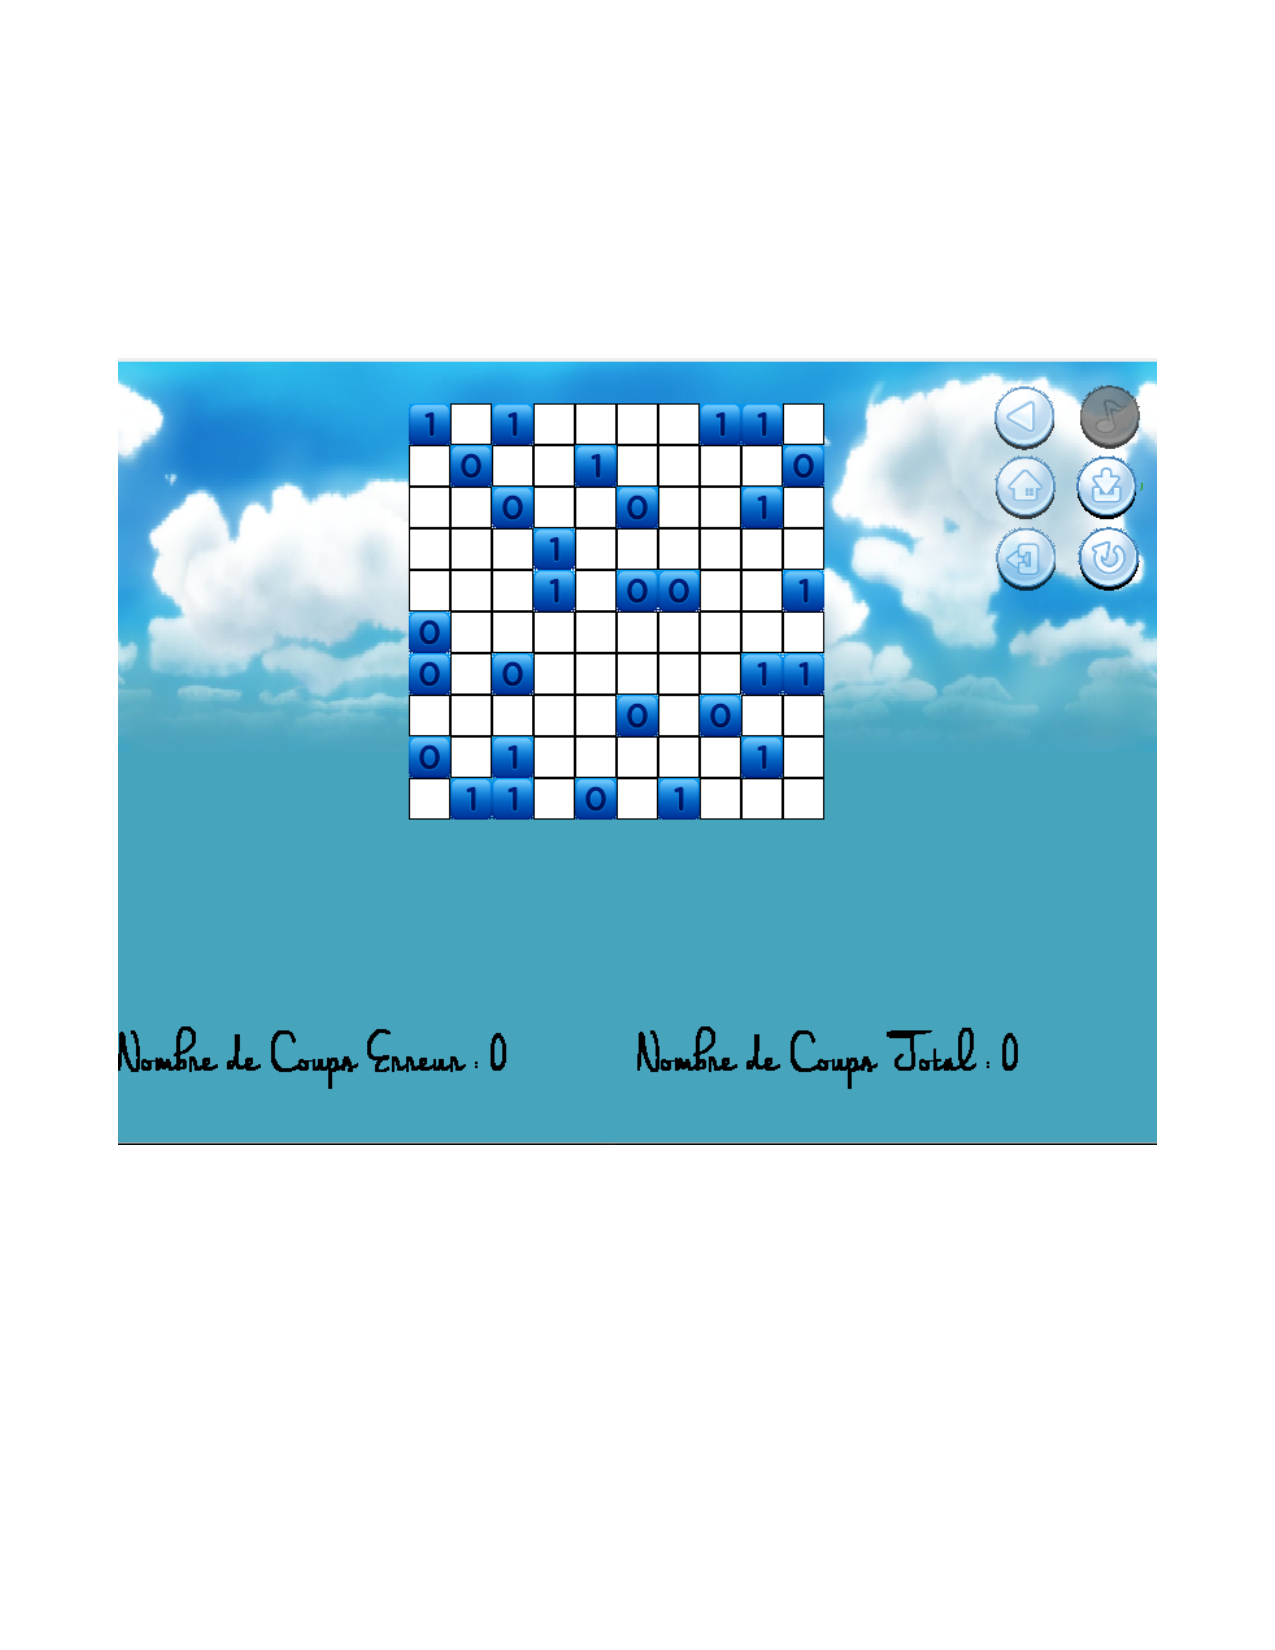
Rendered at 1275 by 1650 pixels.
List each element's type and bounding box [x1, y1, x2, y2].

picture [118, 358, 1157, 1145]
